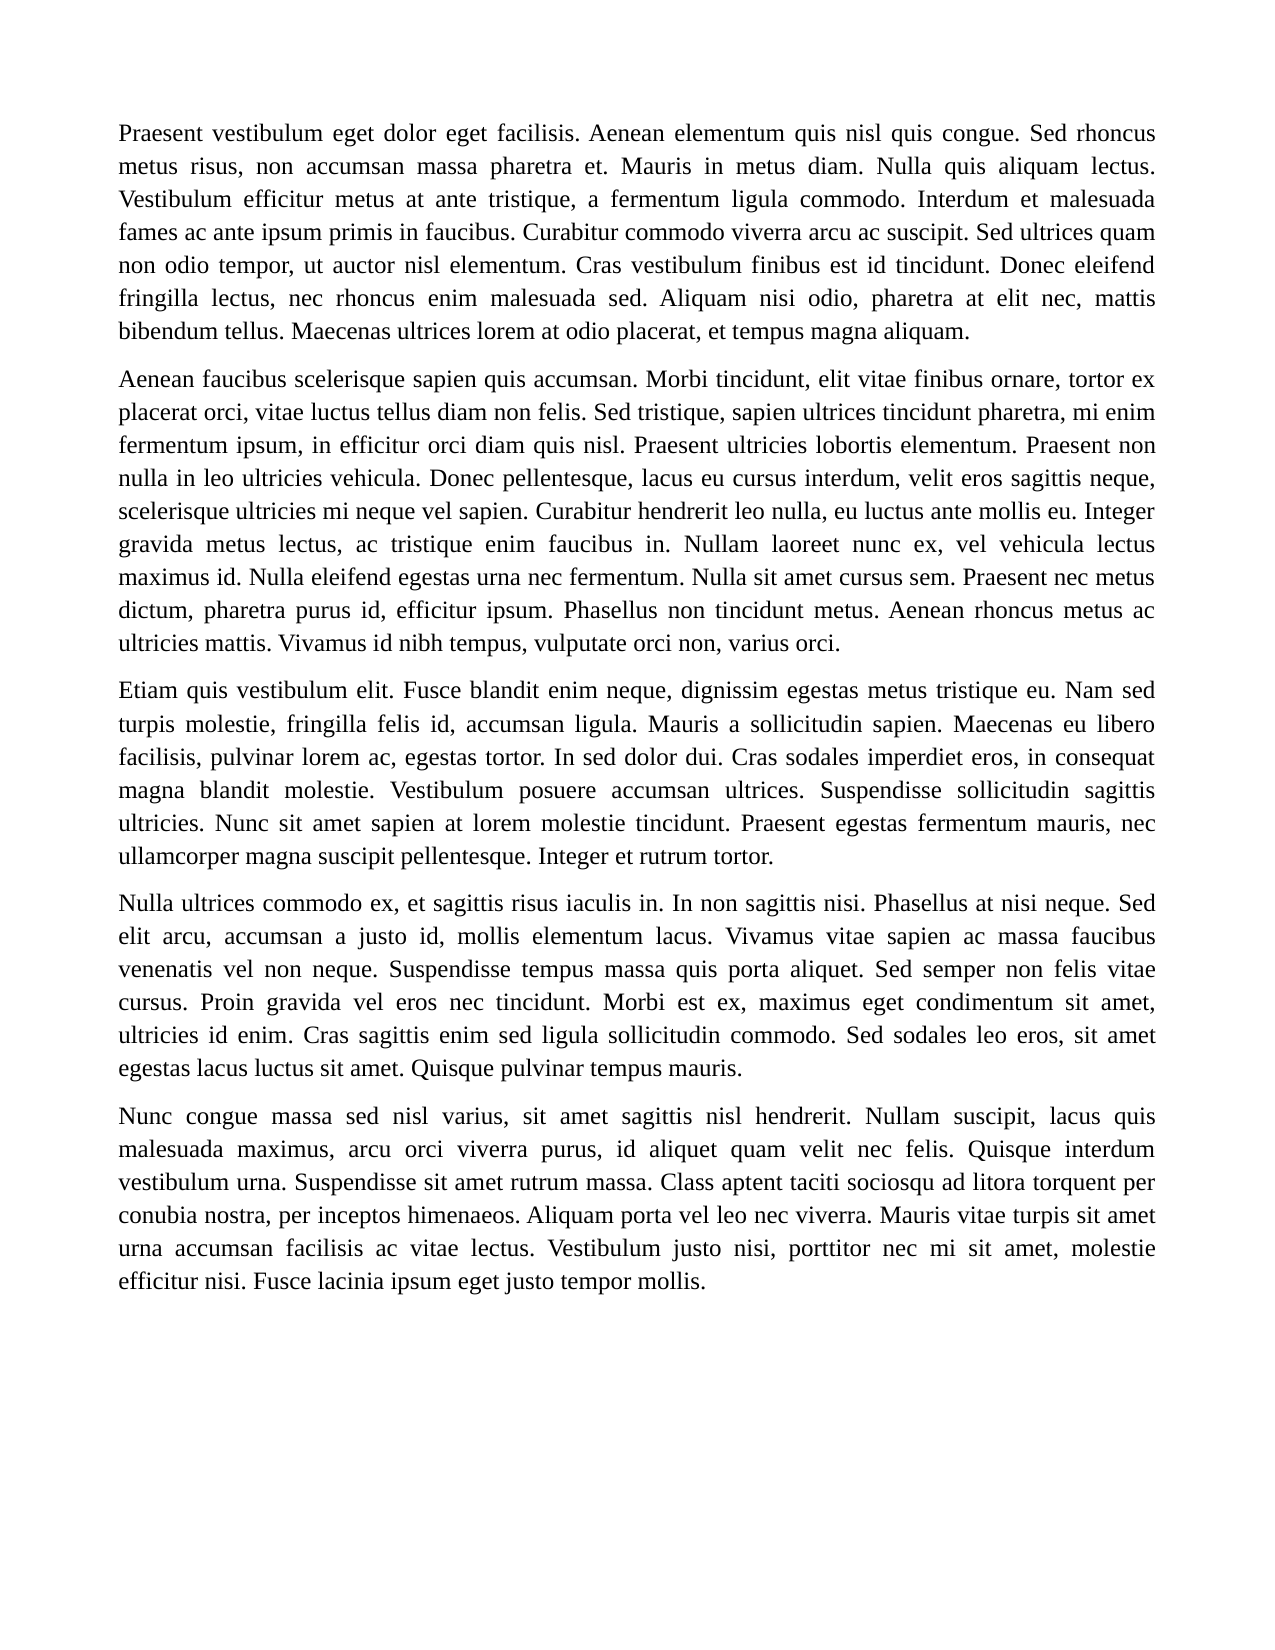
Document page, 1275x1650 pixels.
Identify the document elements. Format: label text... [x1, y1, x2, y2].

text Etiam quis vestibulum elit. Fusce blandit enim neque, dignissim egestas metus tristique eu. Nam sed turpis molestie, fringilla felis id, accumsan ligula. Mauris a sollicitudin sapien. Maecenas eu libero facilisis, pulvinar lorem ac, egestas tortor. In sed dolor dui. Cras sodales imperdiet eros, in consequat magna blandit molestie. Vestibulum posuere accumsan ultrices. Suspendisse sollicitudin sagittis ultricies. Nunc sit amet sapien at lorem molestie tincidunt. Praesent egestas fermentum mauris, nec ullamcorper magna suscipit pellentesque. Integer et rutrum tortor. [118, 676, 1157, 869]
text Praesent vestibulum eget dolor eget facilisis. Aenean elementum quis nisl quis congue. Sed rhoncus metus risus, non accumsan massa pharetra et. Mauris in metus diam. Nulla quis aliquam lectus. Vestibulum efficitur metus at ante tristique, a fermentum ligula commodo. Interdum et malesuada fames ac ante ipsum primis in faucibus. Curabitur commodo viverra arcu ac suscipit. Sed ultrices quam non odio tempor, ut auctor nisl elementum. Cras vestibulum finibus est id tincidunt. Donec eleifend fringilla lectus, nec rhoncus enim malesuada sed. Aliquam nisi odio, pharetra at elit nec, mattis bibendum tellus. Maecenas ultrices lorem at odio placerat, et tempus magna aliquam. [118, 118, 1157, 345]
text Nunc congue massa sed nisl varius, sit amet sagittis nisl hendrerit. Nullam suscipit, lacus quis malesuada maximus, arcu orci viverra purus, id aliquet quam velit nec felis. Quisque interdum vestibulum urna. Suspendisse sit amet rutrum massa. Class aptent taciti sociosqu ad litora torquent per conubia nostra, per inceptos himenaeos. Aliquam porta vel leo nec viverra. Mauris vitae turpis sit amet urna accumsan facilisis ac vitae lectus. Vestibulum justo nisi, porttitor nec mi sit amet, molestie efficitur nisi. Fusce lacinia ipsum eget justo tempor mollis. [118, 1101, 1157, 1295]
text Nulla ultrices commodo ex, et sagittis risus iaculis in. In non sagittis nisi. Phasellus at nisi neque. Sed elit arcu, accumsan a justo id, mollis elementum lacus. Vivamus vitae sapien ac massa faucibus venenatis vel non neque. Suspendisse tempus massa quis porta aliquet. Sed semper non felis vitae cursus. Proin gravida vel eros nec tincidunt. Morbi est ex, maximus eget condimentum sit amet, ultricies id enim. Cras sagittis enim sed ligula sollicitudin commodo. Sed sodales leo eros, sit amet egestas lacus luctus sit amet. Quisque pulvinar tempus mauris. [118, 888, 1157, 1082]
text Aenean faucibus scelerisque sapien quis accumsan. Morbi tincidunt, elit vitae finibus ornare, tortor ex placerat orci, vitae luctus tellus diam non felis. Sed tristique, sapien ultrices tincidunt pharetra, mi enim fermentum ipsum, in efficitur orci diam quis nisl. Praesent ultricies lobortis elementum. Praesent non nulla in leo ultricies vehicula. Donec pellentesque, lacus eu cursus interdum, velit eros sagittis neque, scelerisque ultricies mi neque vel sapien. Curabitur hendrerit leo nulla, eu luctus ante mollis eu. Integer gravida metus lectus, ac tristique enim faucibus in. Nullam laoreet nunc ex, vel vehicula lectus maximus id. Nulla eleifend egestas urna nec fermentum. Nulla sit amet cursus sem. Praesent nec metus dictum, pharetra purus id, efficitur ipsum. Phasellus non tincidunt metus. Aenean rhoncus metus ac ultricies mattis. Vivamus id nibh tempus, vulputate orci non, varius orci. [118, 364, 1157, 657]
